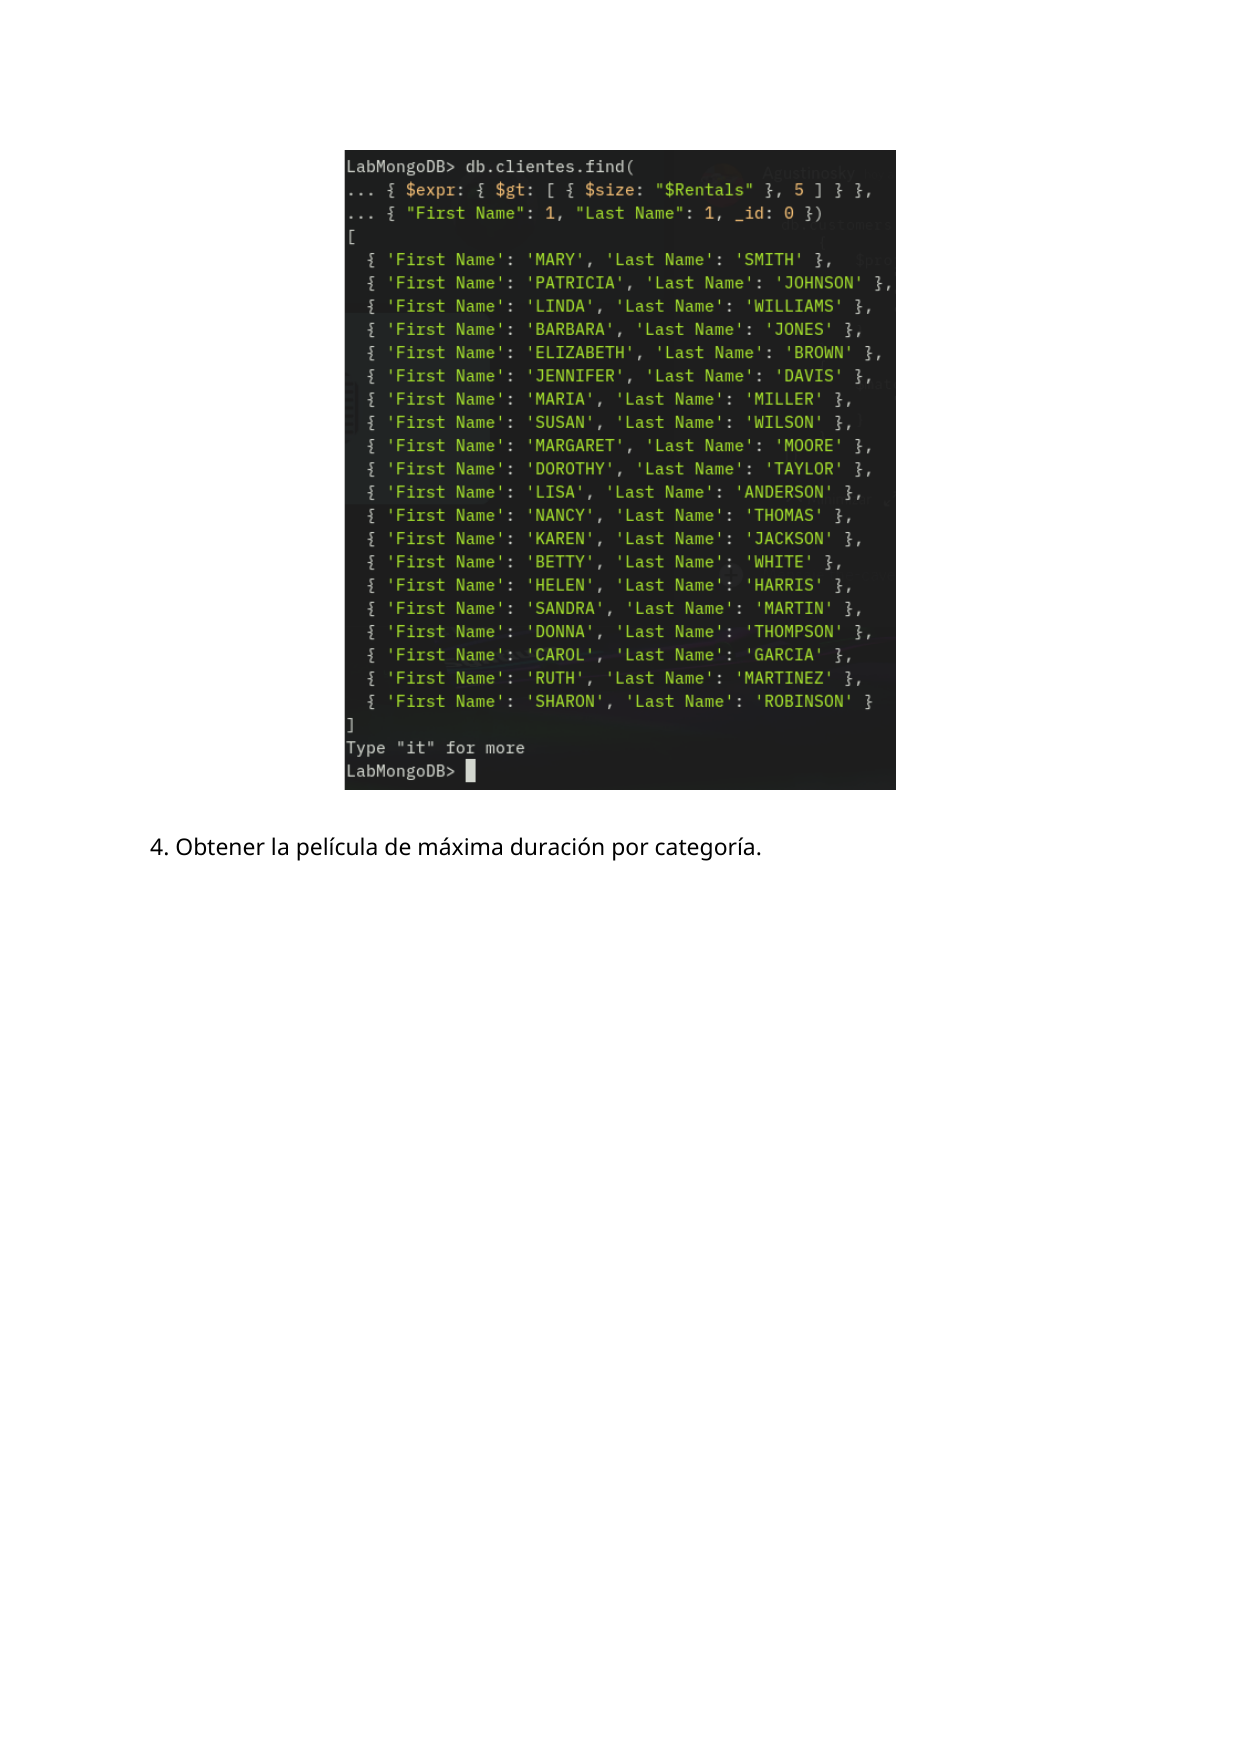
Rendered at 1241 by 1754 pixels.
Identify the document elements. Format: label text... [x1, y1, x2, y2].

picture [344, 150, 896, 790]
text 4. Obtener la película de máxima duración por categoría. [150, 830, 1090, 862]
